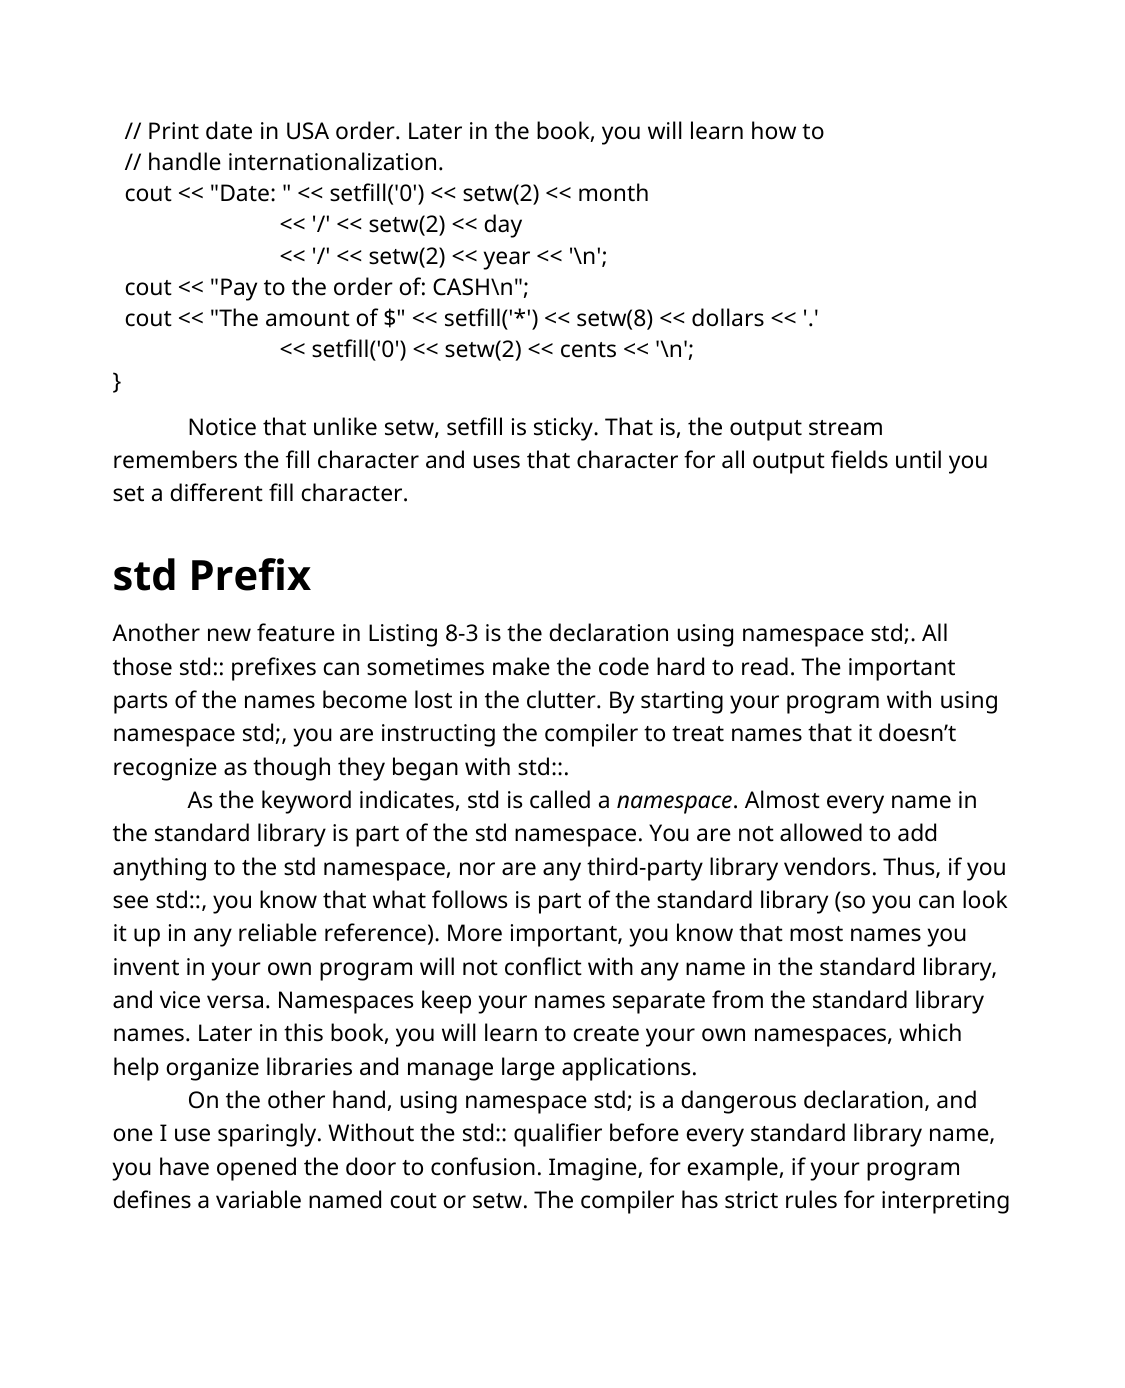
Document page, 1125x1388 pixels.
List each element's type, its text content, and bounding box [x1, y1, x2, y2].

text Notice that unlike setw, setfill is sticky. That is, the output stream remembers the fill character and uses that character for all output fields until you set a different fill character. [112, 408, 1012, 508]
text As the keyword indicates, std is called a namespace. Almost every name in the standard library is part of the std namespace. You are not allowed to add anything to the std namespace, nor are any third-party library vendors. Thus, if you see std::, you know that what follows is part of the standard library (so you can look it up in any reliable reference). More important, you know that most names you invent in your own program will not conflict with any name in the standard library, and vice versa. Namespaces keep your names separate from the standard library names. Later in this book, you will learn to create your own namespaces, which help organize libraries and manage large applications. [112, 782, 1012, 1082]
text << '/' << setw(2) << year << '\n'; [112, 240, 1012, 271]
text cout << "Date: " << setfill('0') << setw(2) << month [112, 177, 1012, 208]
text << setfill('0') << setw(2) << cents << '\n'; [112, 333, 1012, 365]
text Another new feature in Listing 8-3 is the declaration using namespace std;. All those std:: prefixes can sometimes make the code hard to read. The important parts of the names become lost in the clutter. By starting your program with using namespace std;, you are instructing the compiler to treat names that it doesn’t recognize as though they began with std::. [112, 615, 1012, 782]
text On the other hand, using namespace std; is a dangerous declaration, and one I use sparingly. Without the std:: qualifier before every standard library name, you have opened the door to confusion. Imagine, for example, if your program defines a variable named cout or setw. The compiler has strict rules for interpreting [112, 1082, 1012, 1215]
text // Print date in USA order. Later in the book, you will learn how to [112, 115, 1012, 146]
text << '/' << setw(2) << day [112, 208, 1012, 240]
subtitle std Prefix [112, 546, 1012, 603]
text // handle internationalization. [112, 146, 1012, 177]
text cout << "The amount of $" << setfill('*') << setw(8) << dollars << '.' [112, 302, 1012, 333]
text cout << "Pay to the order of: CASH\n"; [112, 271, 1012, 302]
text } [112, 365, 1012, 396]
